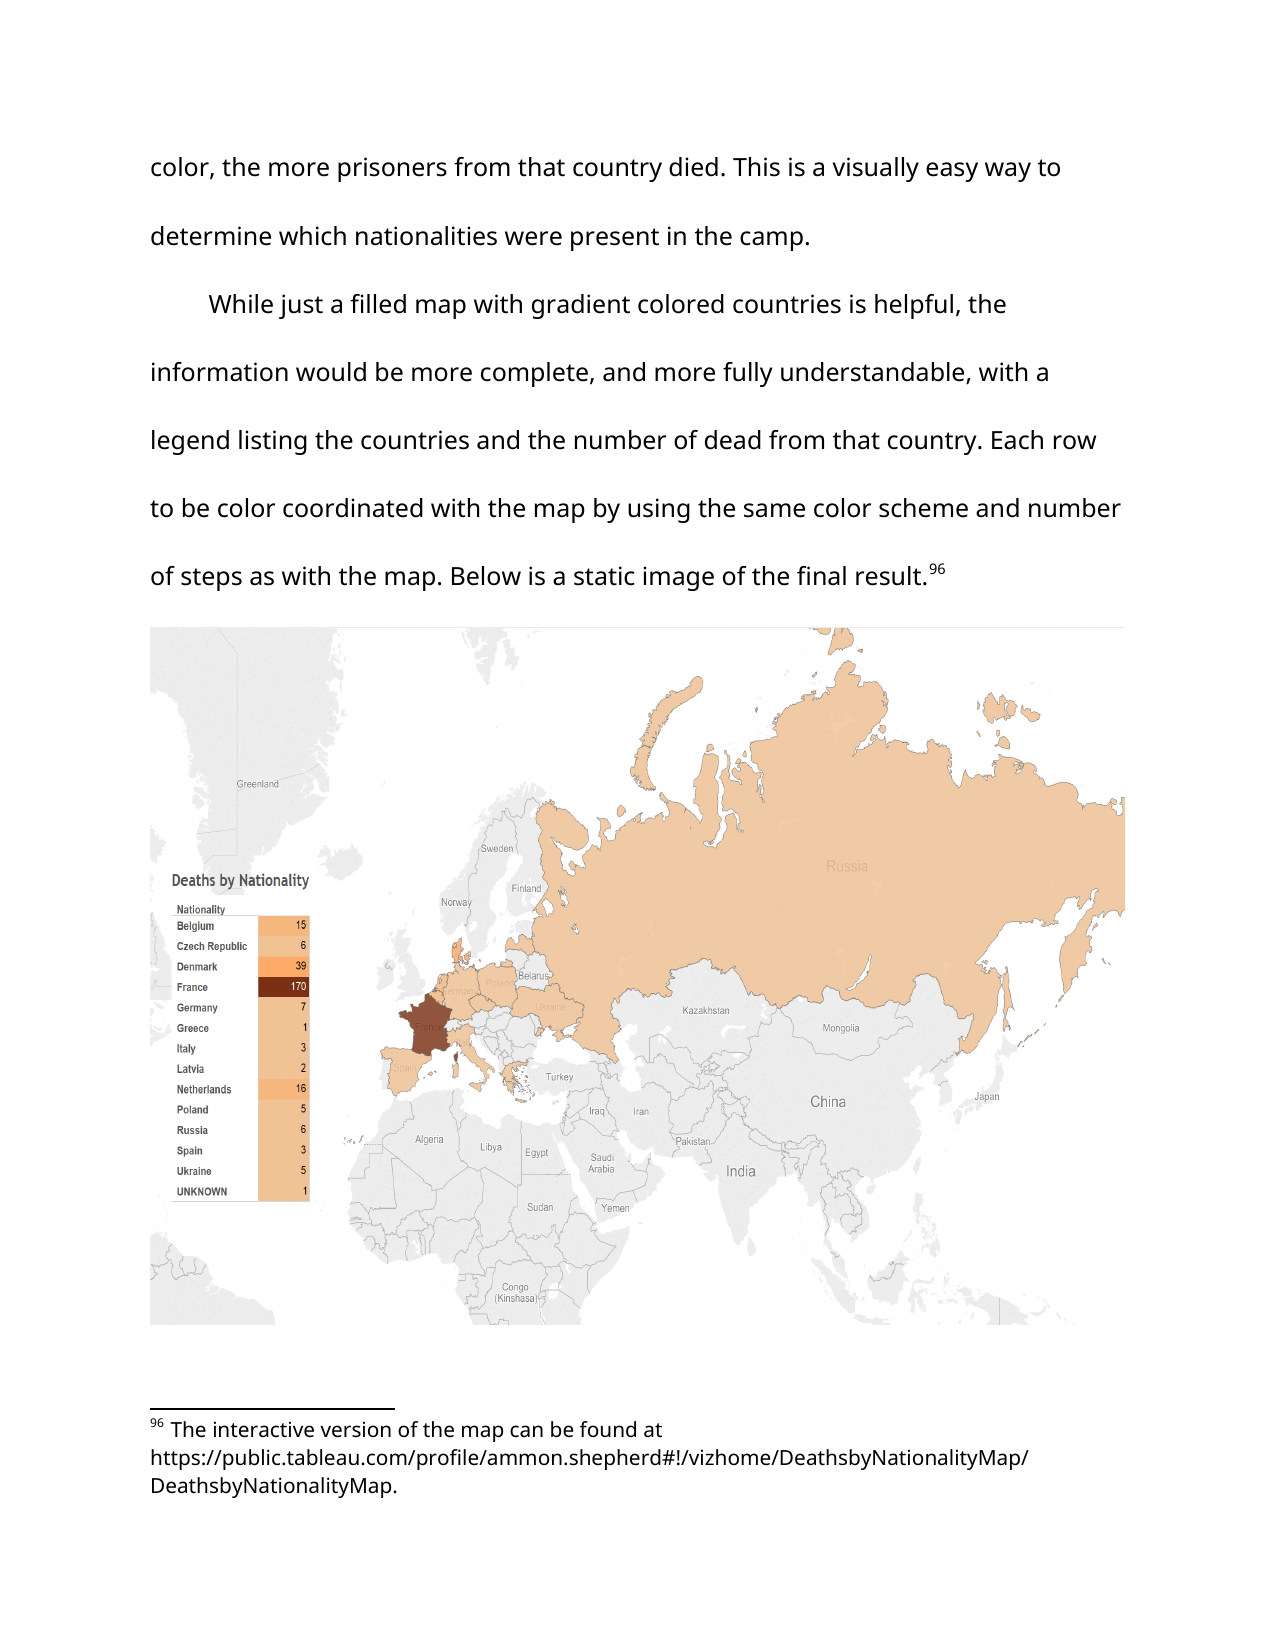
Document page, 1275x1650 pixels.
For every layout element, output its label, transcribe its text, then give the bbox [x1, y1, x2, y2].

text While just a filled map with gradient colored countries is helpful, the information would be more complete, and more fully understandable, with a legend listing the countries and the number of dead from that country. Each row to be color coordinated with the map by using the same color scheme and number of steps as with the map. Below is a static image of the final result. [150, 286, 1125, 593]
picture [150, 626, 1125, 1325]
text color, the more prisoners from that country died. This is a visually easy way to determine which nationalities were present in the camp. [150, 150, 1125, 252]
text The interactive version of the map can be found at https://public.tableau.com/profile/ammon.shepherd#!/vizhome/DeathsbyNationalityMap/DeathsbyNationalityMap. [150, 1415, 1125, 1500]
